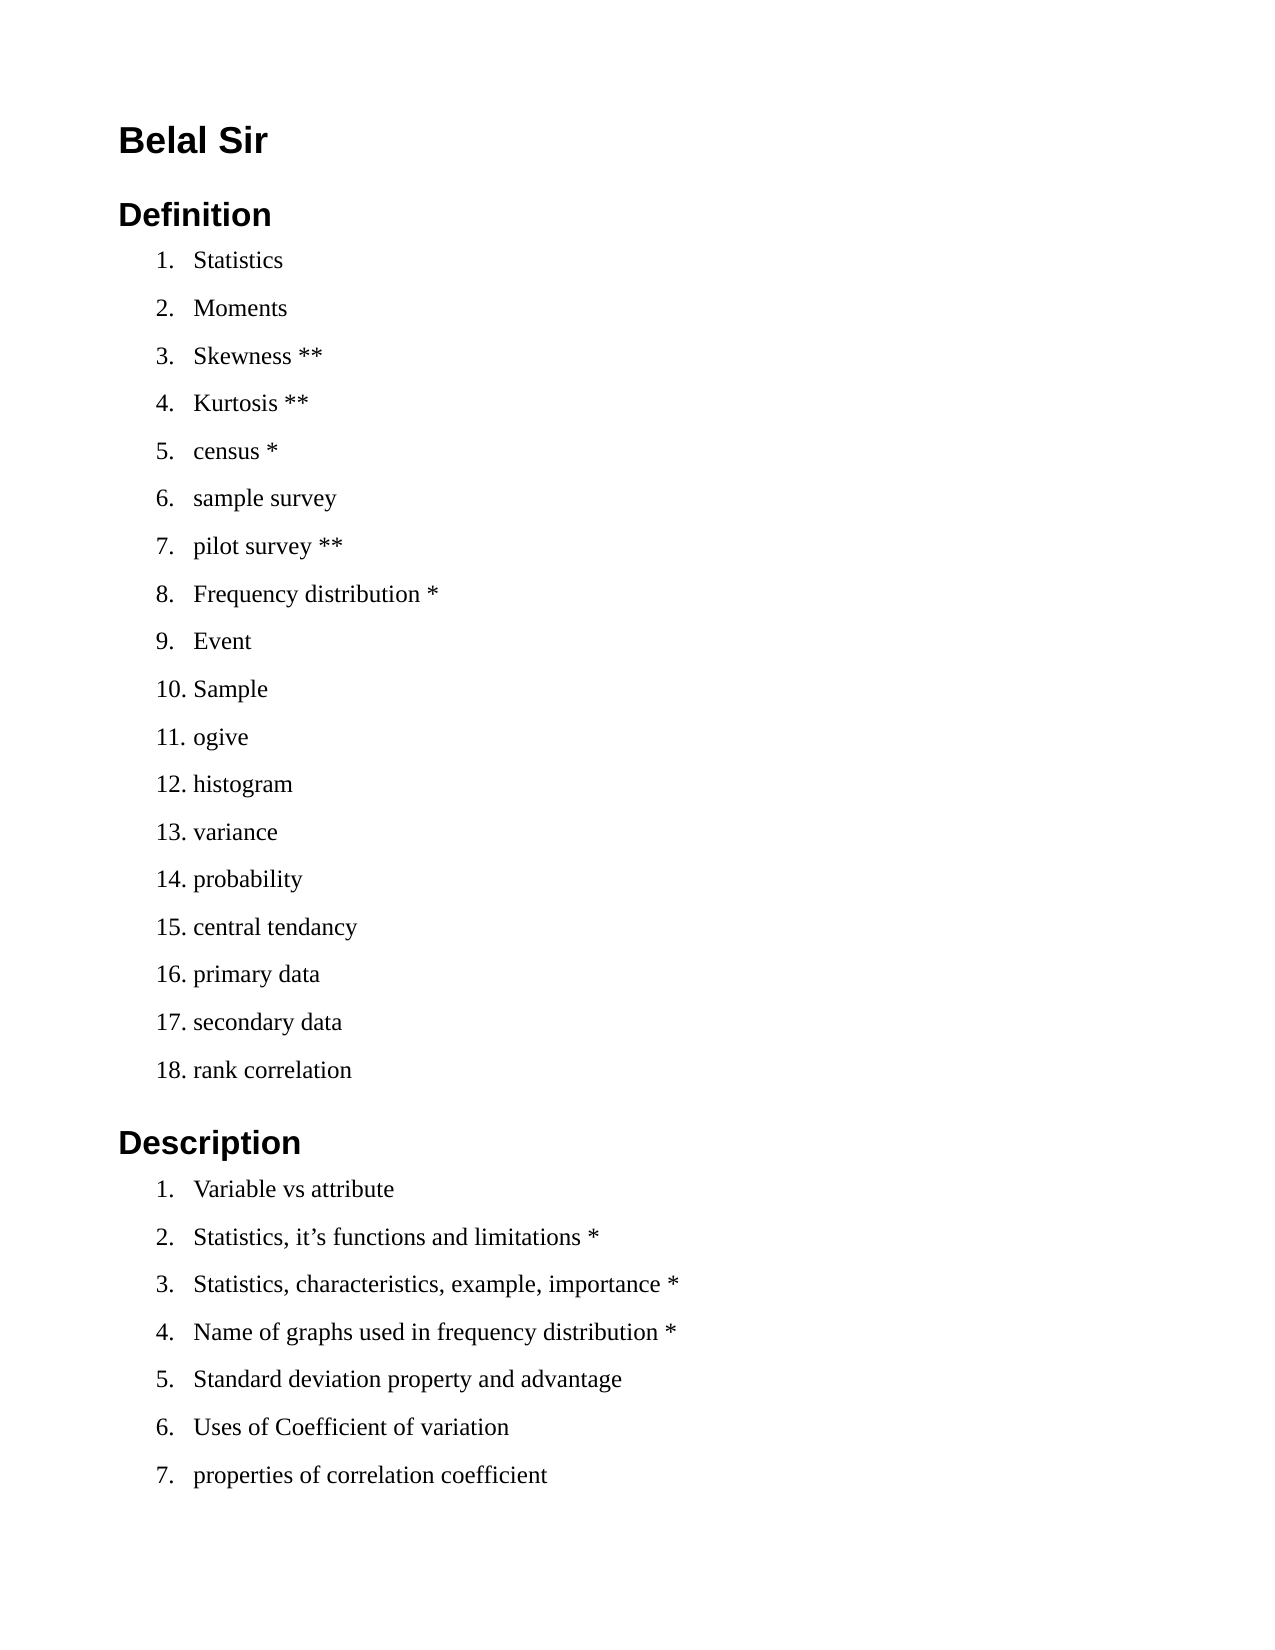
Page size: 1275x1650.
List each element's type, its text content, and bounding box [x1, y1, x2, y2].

list Kurtosis ** [156, 388, 1157, 417]
list Name of graphs used in frequency distribution * [156, 1317, 1157, 1346]
list Statistics, characteristics, example, importance * [156, 1269, 1157, 1298]
list secondary data [156, 1007, 1157, 1036]
list Uses of Coefficient of variation [156, 1412, 1157, 1441]
list Moments [156, 293, 1157, 322]
list census * [156, 436, 1157, 465]
subtitle Belal Sir [118, 118, 1157, 161]
list rank correlation [156, 1055, 1157, 1083]
list ogive [156, 722, 1157, 750]
list pilot survey ** [156, 531, 1157, 560]
list primary data [156, 959, 1157, 988]
list Sample [156, 674, 1157, 703]
list Frequency distribution * [156, 579, 1157, 607]
list probability [156, 864, 1157, 893]
list Event [156, 626, 1157, 655]
list Statistics [156, 246, 1157, 274]
list properties of correlation coefficient [156, 1460, 1157, 1488]
list Variable vs attribute [156, 1174, 1157, 1203]
list Skewness ** [156, 341, 1157, 369]
list Statistics, it’s functions and limitations * [156, 1222, 1157, 1251]
subtitle Description [118, 1123, 1157, 1162]
list variance [156, 817, 1157, 846]
list sample survey [156, 483, 1157, 512]
subtitle Definition [118, 194, 1157, 233]
list Standard deviation property and advantage [156, 1364, 1157, 1393]
list central tendancy [156, 912, 1157, 941]
list histogram [156, 769, 1157, 798]
